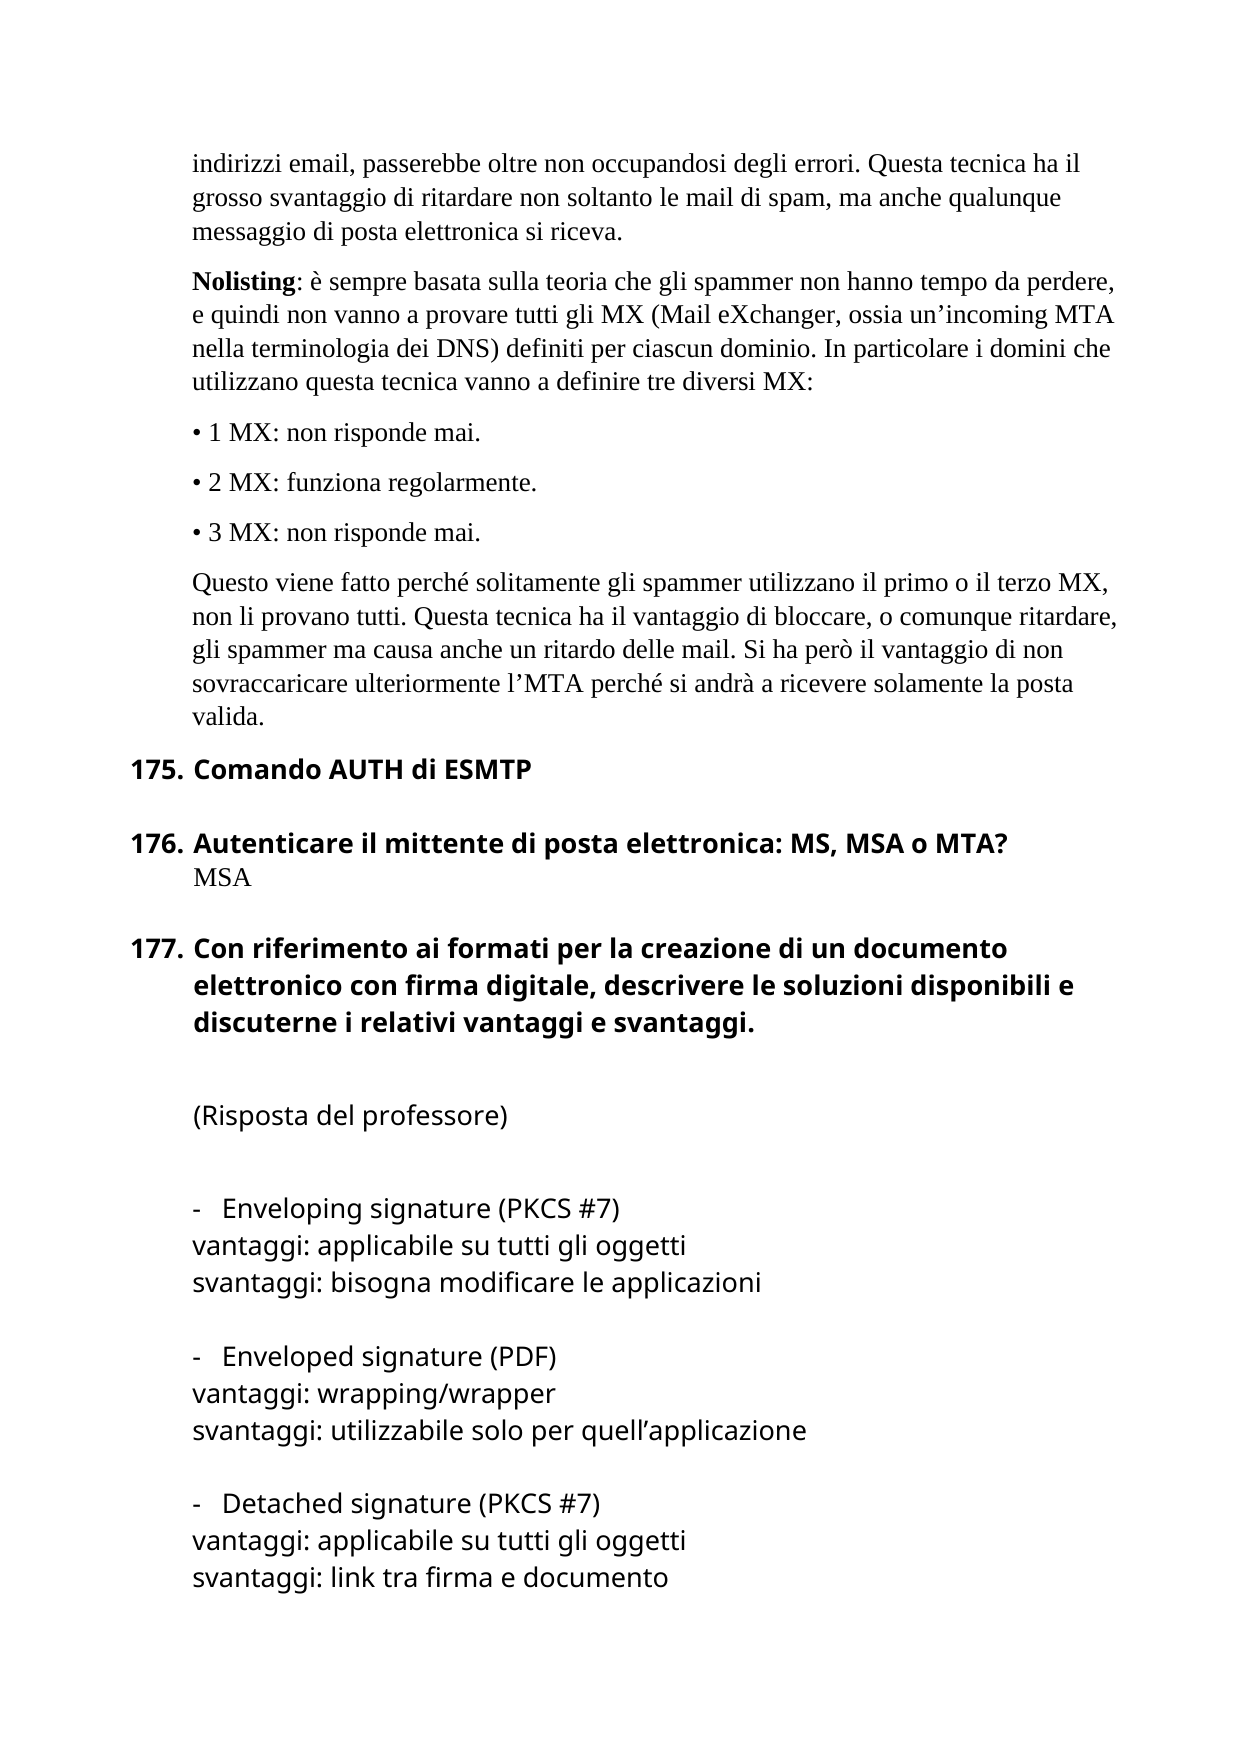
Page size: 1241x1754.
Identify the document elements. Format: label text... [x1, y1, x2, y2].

text Nolisting: è sempre basata sulla teoria che gli spammer non hanno tempo da perdere, e quindi non vanno a provare tutti gli MX (Mail eXchanger, ossia un’incoming MTA nella terminologia dei DNS) definiti per ciascun dominio. In particolare i domini che utilizzano questa tecnica vanno a definire tre diversi MX: [118, 265, 1122, 397]
text • 2 MX: funziona regolarmente. [118, 466, 1122, 497]
list Enveloped signature (PDF) [192, 1337, 1122, 1374]
list (Risposta del professore) [193, 1096, 1122, 1133]
list svantaggi: bisogna modificare le applicazioni [192, 1263, 1122, 1300]
list Detached signature (PKCS #7) [192, 1485, 1122, 1522]
list vantaggi: wrapping/wrapper [192, 1374, 1122, 1411]
list Enveloping signature (PKCS #7) [192, 1190, 1122, 1227]
text Questo viene fatto perché solitamente gli spammer utilizzano il primo o il terzo MX, non li provano tutti. Questa tecnica ha il vantaggio di bloccare, o comunque ritardare, gli spammer ma causa anche un ritardo delle mail. Si ha però il vantaggio di non sovraccaricare ulteriormente l’MTA perché si andrà a ricevere solamente la posta valida. [118, 566, 1122, 732]
text • 3 MX: non risponde mai. [118, 516, 1122, 547]
list svantaggi: utilizzabile solo per quell’applicazione [192, 1411, 1122, 1448]
list svantaggi: link tra firma e documento [192, 1558, 1122, 1595]
list MSA [130, 861, 1122, 892]
list Con riferimento ai formati per la creazione di un documento elettronico con firma digitale, descrivere le soluzioni disponibili e discuterne i relativi vantaggi e svantaggi. [130, 929, 1122, 1040]
list Comando AUTH di ESMTP [130, 751, 1122, 788]
list vantaggi: applicabile su tutti gli oggetti [192, 1227, 1122, 1263]
list Autenticare il mittente di posta elettronica: MS, MSA o MTA? [130, 824, 1122, 861]
text indirizzi email, passerebbe oltre non occupandosi degli errori. Questa tecnica ha il grosso svantaggio di ritardare non soltanto le mail di spam, ma anche qualunque messaggio di posta elettronica si riceva. [118, 148, 1122, 246]
list vantaggi: applicabile su tutti gli oggetti [192, 1522, 1122, 1558]
text • 1 MX: non risponde mai. [118, 416, 1122, 447]
